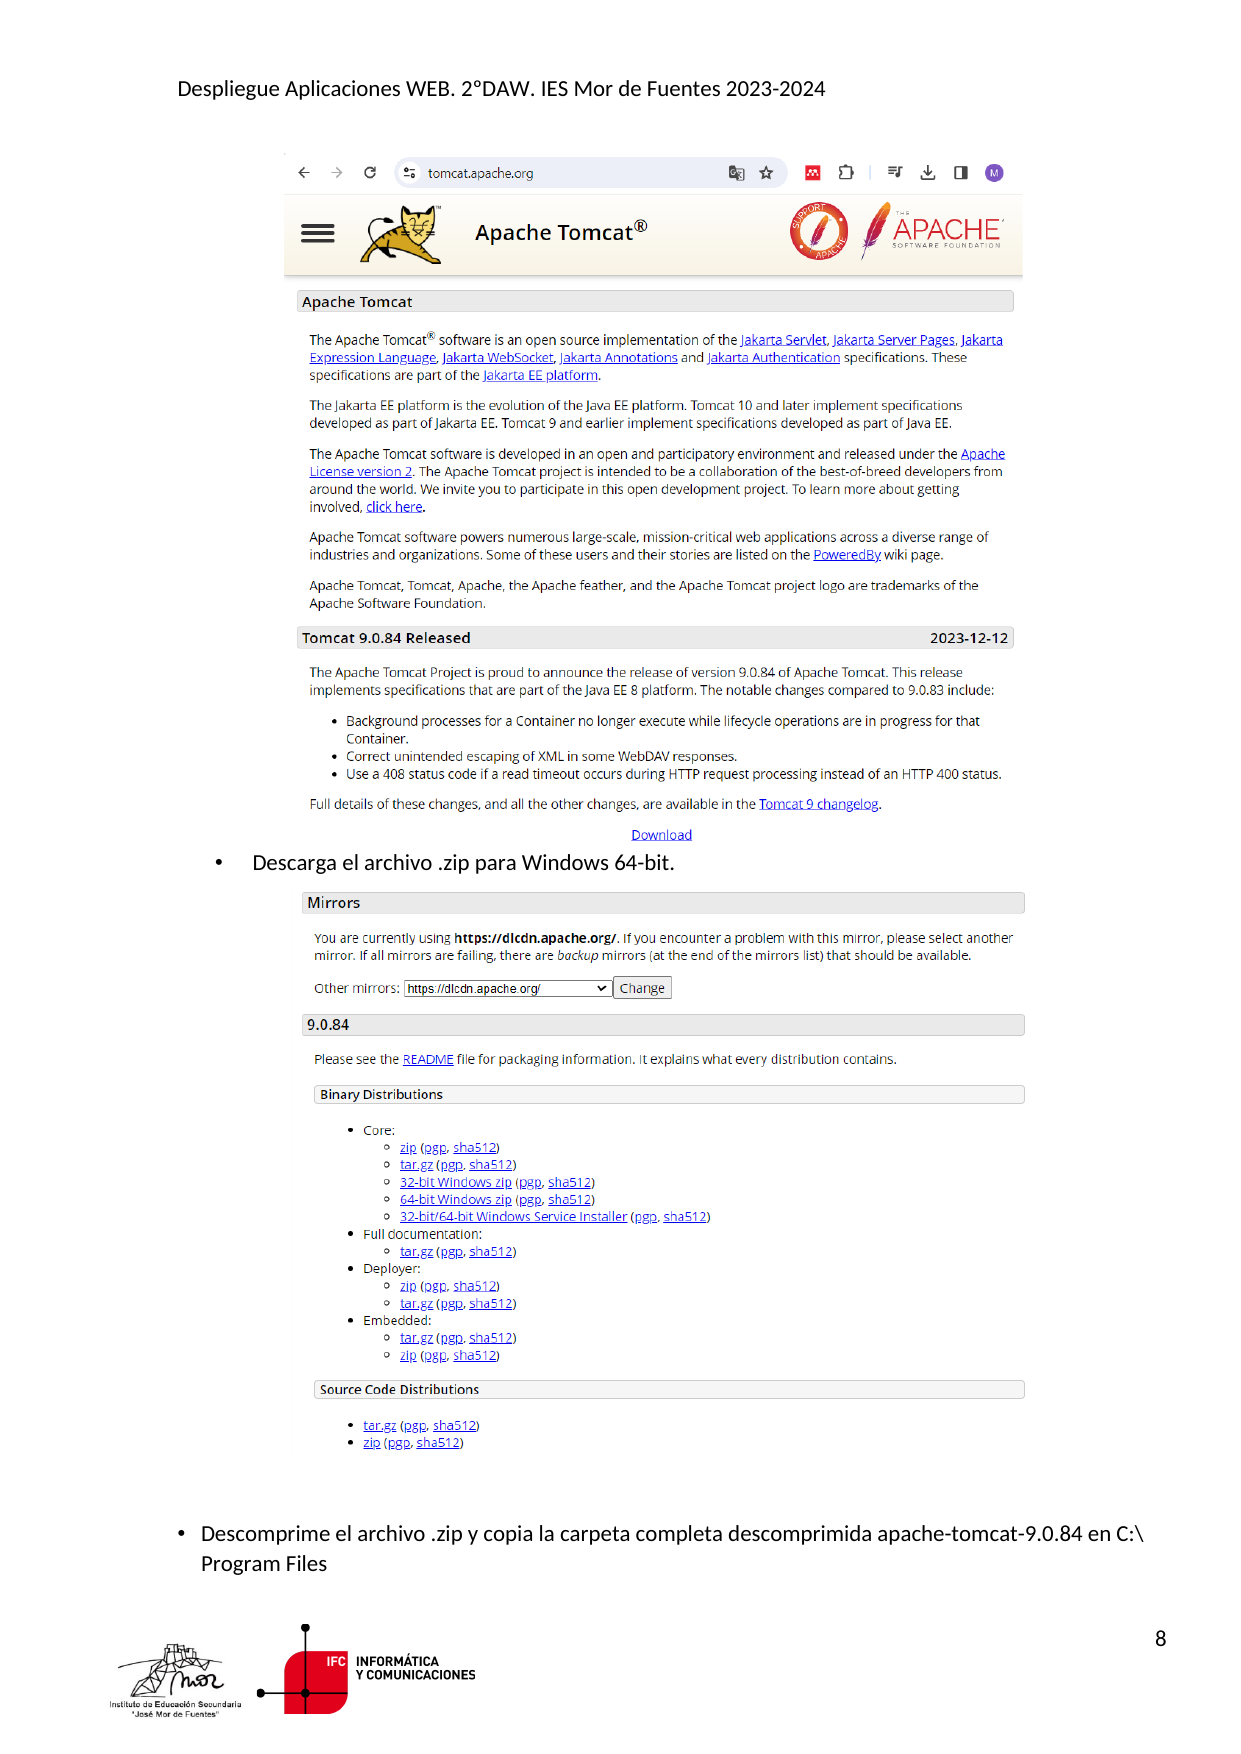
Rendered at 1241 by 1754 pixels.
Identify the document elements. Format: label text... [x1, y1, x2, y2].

picture [100, 1631, 249, 1736]
list Descomprime el archivo .zip y copia la carpeta completa descomprimida apache-tomcat-9.0.84 en C:\Program Files [177, 1519, 1167, 1578]
list Descarga el archivo .zip para Windows 64-bit. [215, 148, 1167, 876]
picture [292, 883, 1040, 1455]
picture [284, 153, 1023, 846]
picture [256, 1624, 475, 1714]
